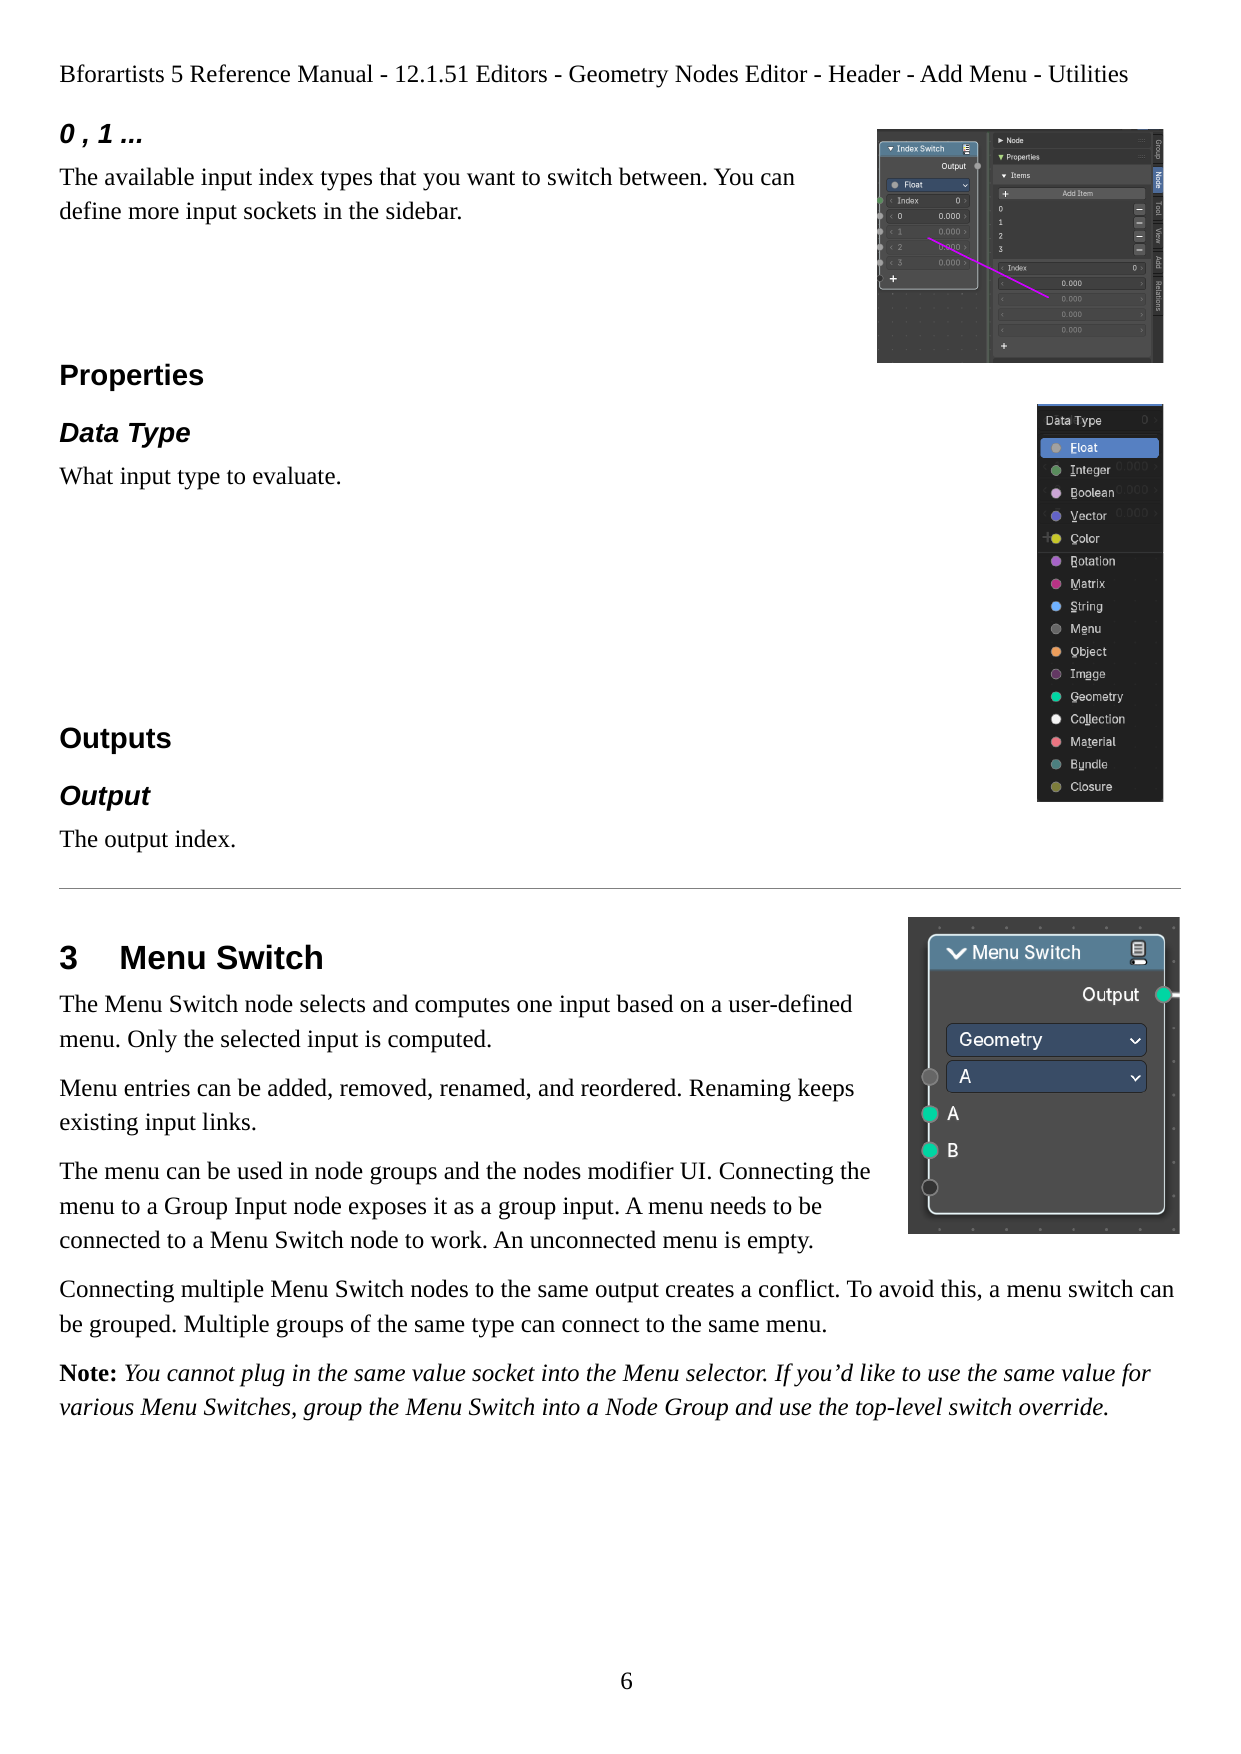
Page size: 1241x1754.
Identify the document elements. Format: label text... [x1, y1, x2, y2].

subtitle Properties [59, 358, 1181, 392]
subtitle Outputs [59, 721, 1037, 755]
subtitle Data Type [59, 417, 1037, 448]
subtitle 0 , 1 ... [59, 117, 1181, 149]
text Connecting multiple Menu Switch nodes to the same output creates a conflict. To avoid this, a menu switch can be grouped. Multiple groups of the same type can connect to the same menu. [59, 1274, 1181, 1338]
subtitle Menu Switch [59, 938, 908, 977]
picture [877, 129, 1164, 363]
subtitle Output [59, 780, 1181, 812]
text The output index. [59, 824, 1181, 853]
picture [908, 917, 1180, 1234]
text The available input index types that you want to switch between. You can define more input sockets in the sidebar. [59, 162, 877, 225]
text What input type to evaluate. [59, 461, 1037, 490]
text The Menu Switch node selects and computes one input based on a user-defined menu. Only the selected input is computed. [59, 989, 908, 1052]
subtitle [1164, 721, 1181, 755]
text Menu entries can be added, removed, renamed, and reordered. Renaming keeps existing input links. [59, 1073, 908, 1136]
picture [1037, 404, 1164, 802]
text Note: You cannot plug in the same value socket into the Menu selector. If you’d like to use the same value for various Menu Switches, group the Menu Switch into a Node Group and use the top-level switch override. [59, 1358, 1181, 1421]
subtitle [1164, 417, 1181, 448]
text The menu can be used in node groups and the nodes modifier UI. Connecting the menu to a Group Input node exposes it as a group input. A menu needs to be connected to a Menu Switch node to work. An unconnected menu is empty. [59, 1156, 1181, 1254]
